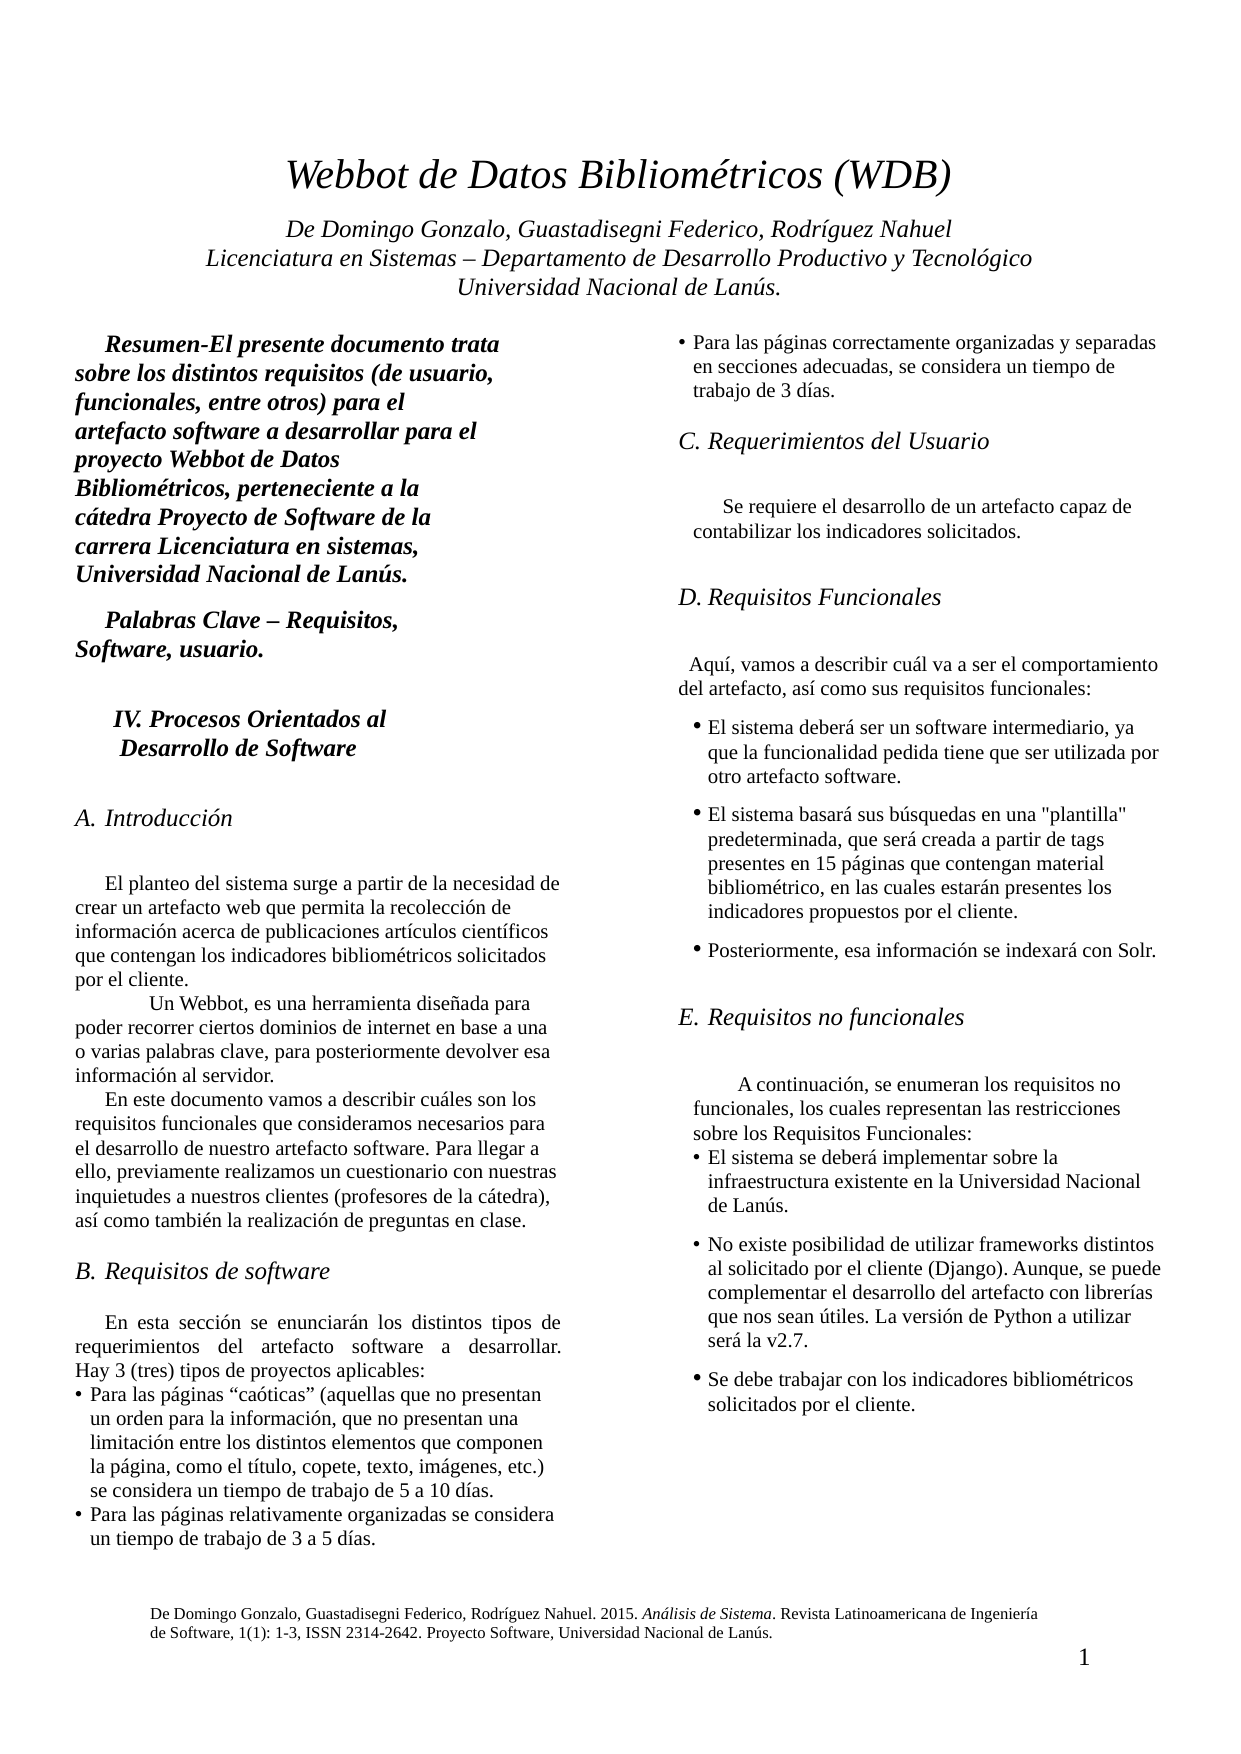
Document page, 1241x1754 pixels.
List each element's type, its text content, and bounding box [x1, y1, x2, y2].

list Para las páginas correctamente organizadas y separadas en secciones adecuadas, se considera un tiempo de trabajo de 3 días. [678, 329, 1165, 402]
list Procesos Orientados al Desarrollo de Software [119, 704, 504, 761]
text A continuación, se enumeran los requisitos no funcionales, los cuales representan las restricciones sobre los Requisitos Funcionales: [693, 1072, 1165, 1144]
list Para las páginas “caóticas” (aquellas que no presentan un orden para la información, que no presentan una limitación entre los distintos elementos que componen la página, como el título, copete, texto, imágenes, etc.) se considera un tiempo de trabajo de 5 a 10 días. [75, 1382, 562, 1502]
list Para las páginas relativamente organizadas se considera un tiempo de trabajo de 3 a 5 días. [75, 1502, 562, 1550]
text Licenciatura en Sistemas – Departamento de Desarrollo Productivo y Tecnológico [150, 243, 1090, 272]
list Requisitos Funcionales [678, 582, 1165, 611]
list El sistema basará sus búsquedas en una "plantilla" predeterminada, que será creada a partir de tags presentes en 15 páginas que contengan material bibliométrico, en las cuales estarán presentes los indicadores propuestos por el cliente. [693, 802, 1165, 923]
list Se debe trabajar con los indicadores bibliométricos solicitados por el cliente. [693, 1367, 1165, 1416]
list El sistema se deberá implementar sobre la infraestructura existente en la Universidad Nacional de Lanús. [693, 1145, 1165, 1217]
text Universidad Nacional de Lanús. [150, 272, 1090, 329]
list En este documento vamos a describir cuáles son los requisitos funcionales que consideramos necesarios para el desarrollo de nuestro artefacto software. Para llegar a ello, previamente realizamos un cuestionario con nuestras inquietudes a nuestros clientes (profesores de la cátedra), así como también la realización de preguntas en clase. [75, 1087, 562, 1232]
list El sistema deberá ser un software intermediario, ya que la funcionalidad pedida tiene que ser utilizada por otro artefacto software. [693, 715, 1165, 788]
list Posteriormente, esa información se indexará con Solr. [693, 938, 1165, 963]
text Resumen-El presente documento trata sobre los distintos requisitos (de usuario, funcionales, entre otros) para el artefacto software a desarrollar para el proyecto Webbot de Datos Bibliométricos, perteneciente a la cátedra Proyecto de Software de la carrera Licenciatura en sistemas, Universidad Nacional de Lanús. [75, 329, 504, 588]
list Requisitos no funcionales [678, 1002, 1165, 1031]
text El planteo del sistema surge a partir de la necesidad de crear un artefacto web que permita la recolección de información acerca de publicaciones artículos científicos que contengan los indicadores bibliométricos solicitados por el cliente. [75, 871, 562, 991]
list Introducción [75, 803, 562, 831]
list No existe posibilidad de utilizar frameworks distintos al solicitado por el cliente (Django). Aunque, se puede complementar el desarrollo del artefacto con librerías que nos sean útiles. La versión de Python a utilizar será la v2.7. [693, 1232, 1165, 1352]
text Webbot de Datos Bibliométricos (WDB) [150, 150, 1090, 198]
text Aquí, vamos a describir cuál va a ser el comportamiento del artefacto, así como sus requisitos funcionales: [678, 652, 1165, 700]
list Un Webbot, es una herramienta diseñada para poder recorrer ciertos dominios de internet en base a una o varias palabras clave, para posteriormente devolver esa información al servidor. [75, 991, 562, 1087]
list Se requiere el desarrollo de un artefacto capaz de contabilizar los indicadores solicitados. [693, 494, 1165, 543]
subtitle En esta sección se enunciarán los distintos tipos de requerimientos del artefacto software a desarrollar. Hay 3 (tres) tipos de proyectos aplicables: [75, 1310, 562, 1382]
list Requerimientos del Usuario [678, 426, 1165, 455]
text Palabras Clave – Requisitos, Software, usuario. [75, 605, 504, 662]
text De Domingo Gonzalo, Guastadisegni Federico, Rodríguez Nahuel [150, 214, 1090, 243]
list Requisitos de software [75, 1256, 562, 1285]
